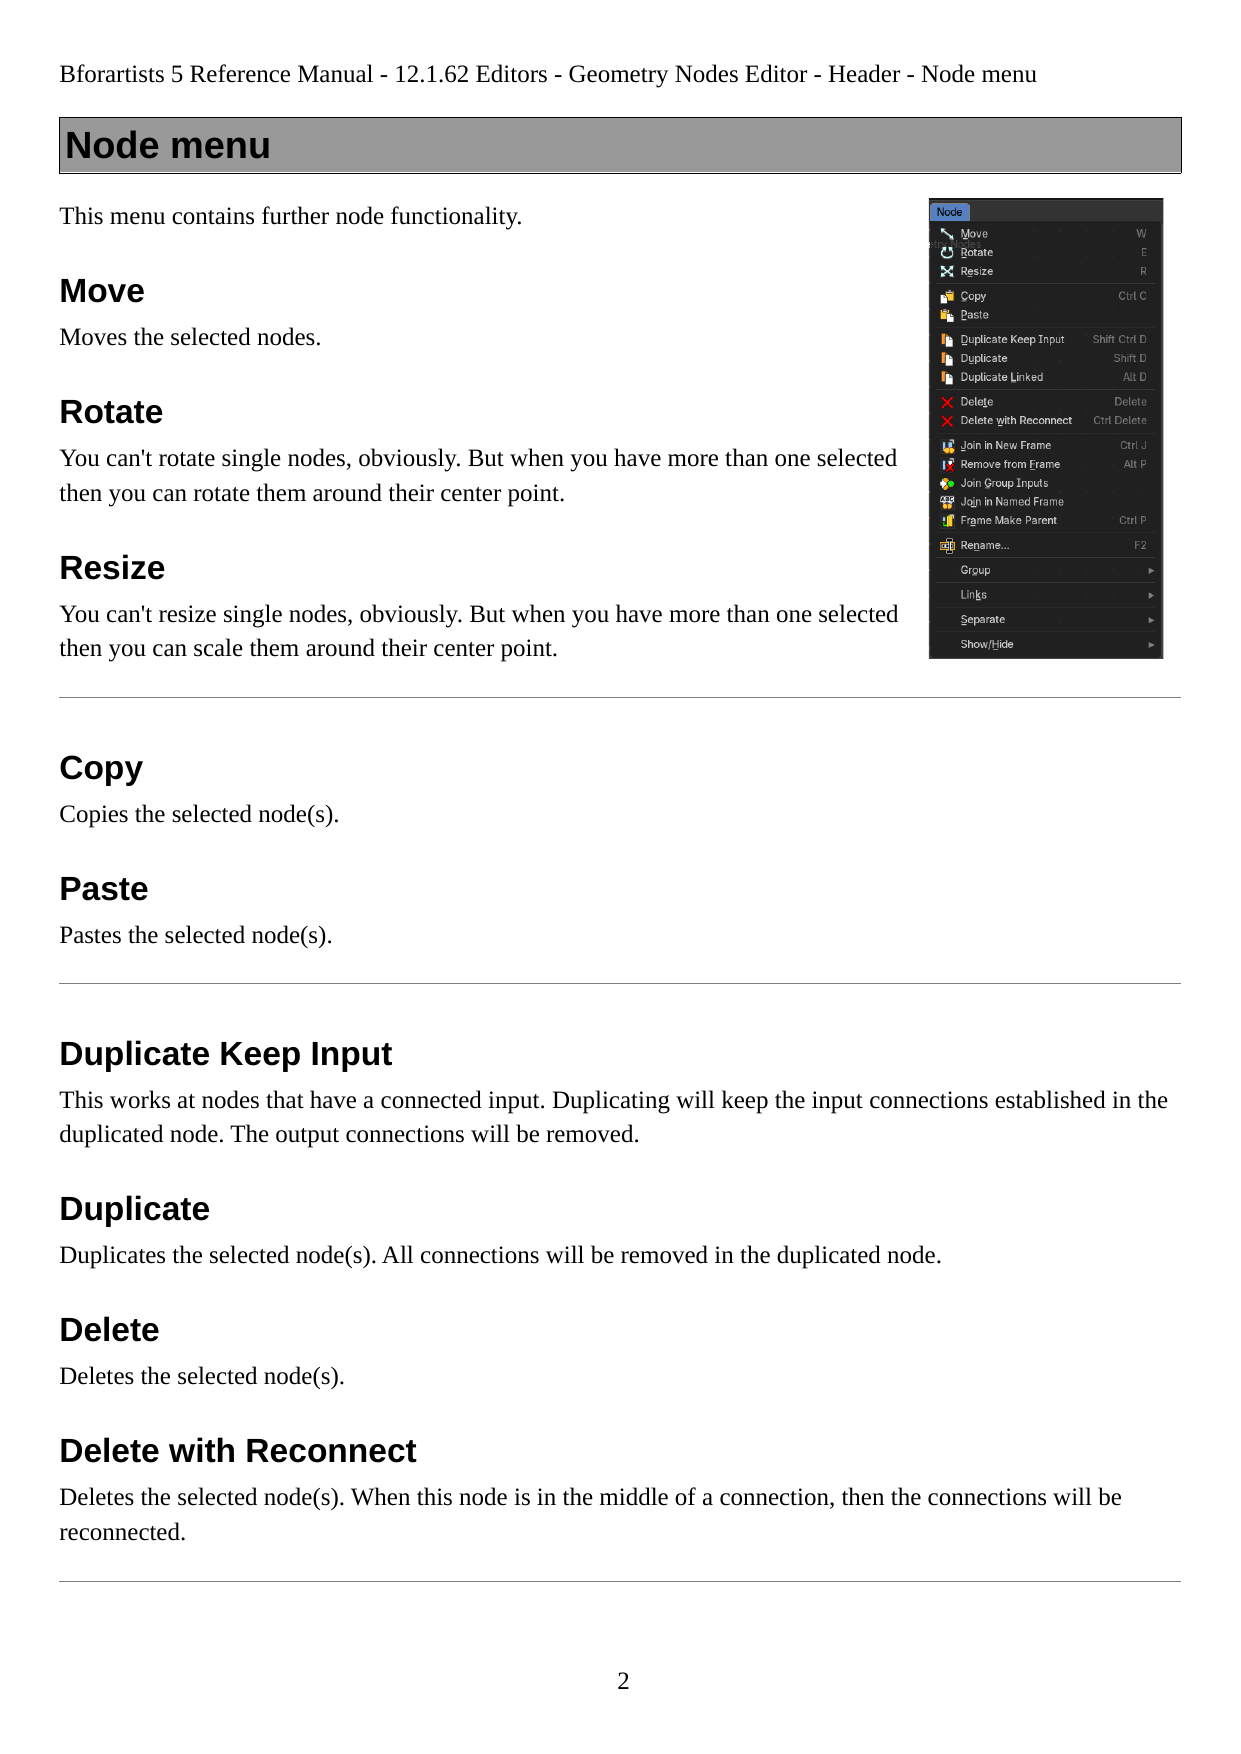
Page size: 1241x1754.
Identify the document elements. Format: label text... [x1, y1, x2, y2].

text Deletes the selected node(s). [59, 1361, 1181, 1390]
subtitle [1164, 271, 1181, 310]
table_header Node menu [60, 118, 1181, 172]
subtitle Move [59, 271, 928, 310]
text You can't resize single nodes, obviously. But when you have more than one selected then you can scale them around their center point. [59, 599, 1181, 662]
subtitle Paste [59, 868, 1181, 907]
subtitle [1164, 548, 1181, 586]
subtitle Rotate [59, 392, 928, 431]
text This works at nodes that have a connected input. Duplicating will keep the input connections established in the duplicated node. The output connections will be removed. [59, 1085, 1181, 1148]
subtitle Resize [59, 548, 928, 586]
subtitle Delete with Reconnect [59, 1431, 1181, 1470]
subtitle Delete [59, 1310, 1181, 1349]
text Deletes the selected node(s). When this node is in the middle of a connection, then the connections will be reconnected. [59, 1482, 1181, 1546]
subtitle Duplicate [59, 1189, 1181, 1228]
text Duplicates the selected node(s). All connections will be removed in the duplicated node. [59, 1240, 1181, 1269]
subtitle Duplicate Keep Input [59, 1034, 1181, 1072]
subtitle Copy [59, 747, 1181, 786]
text Copies the selected node(s). [59, 799, 1181, 827]
text You can't rotate single nodes, obviously. But when you have more than one selected then you can rotate them around their center point. [59, 443, 928, 507]
text Moves the selected nodes. [59, 322, 928, 351]
text Pastes the selected node(s). [59, 920, 1181, 948]
picture [928, 198, 1164, 659]
text This menu contains further node functionality. [59, 201, 928, 230]
subtitle [1164, 392, 1181, 431]
